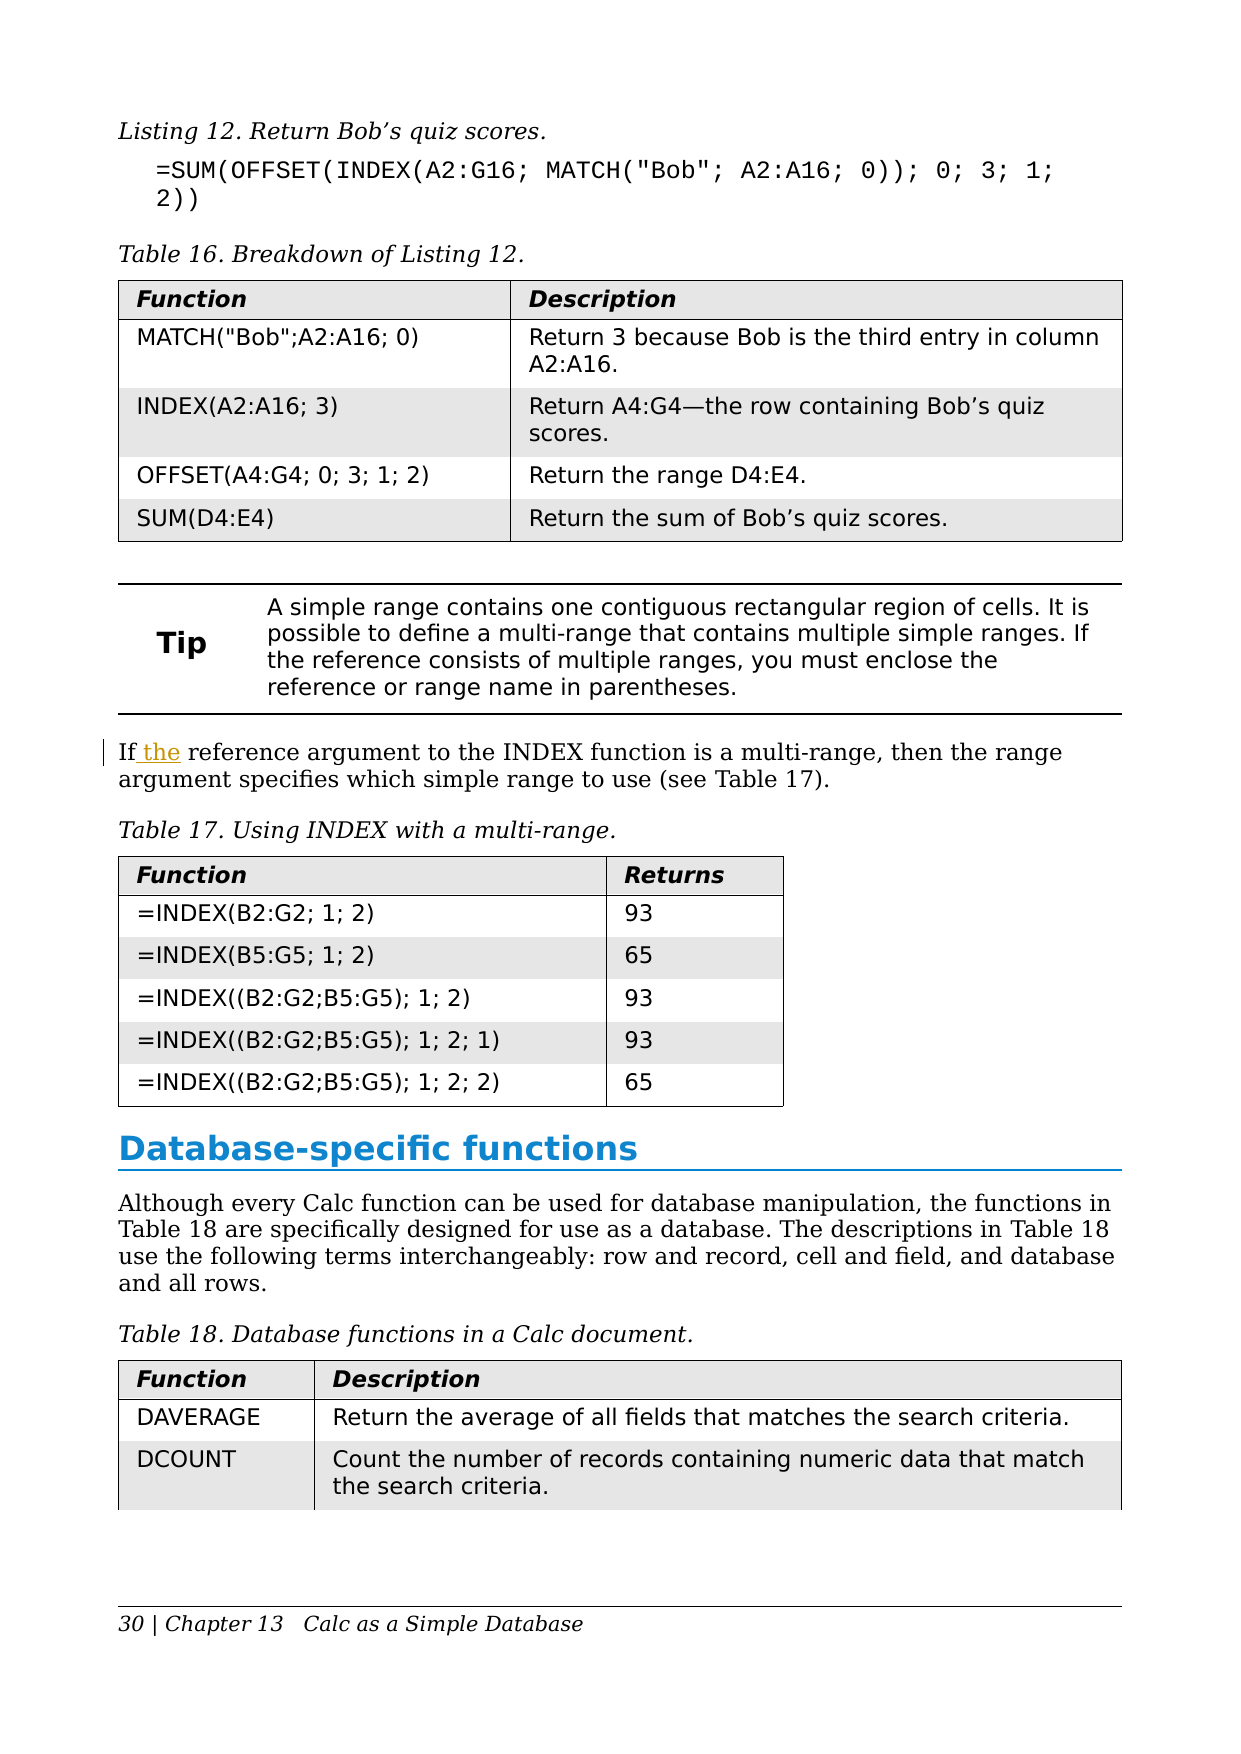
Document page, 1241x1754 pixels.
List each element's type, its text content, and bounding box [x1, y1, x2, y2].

table_cell DCOUNT [119, 1441, 314, 1510]
subtitle Database-specific functions [118, 1130, 1122, 1169]
table_cell OFFSET(A4:G4; 0; 3; 1; 2) [119, 457, 510, 499]
text Table 18. Database functions in a Calc document. [118, 1321, 1122, 1348]
table_header Description [511, 281, 1122, 319]
table_cell =INDEX((B2:G2;B5:G5); 1; 2) [119, 979, 606, 1022]
table_header Function [119, 857, 606, 894]
table_cell =INDEX(B2:G2; 1; 2) [119, 896, 606, 937]
table_cell DAVERAGE [119, 1400, 314, 1441]
table_cell =INDEX(B5:G5; 1; 2) [119, 937, 606, 979]
table_cell INDEX(A2:A16; 3) [119, 388, 510, 457]
table_header A simple range contains one contiguous rectangular region of cells. It is possible to define a multi-range that contains multiple simple ranges. If the reference consists of multiple ranges, you must enclose the reference or range name in parentheses. [246, 585, 1122, 713]
table_cell Return A4:G4—the row containing Bob’s quiz scores. [511, 388, 1122, 457]
text =SUM(OFFSET(INDEX(A2:G16; MATCH("Bob"; A2:A16; 0)); 0; 3; 1; 2)) [156, 157, 1092, 214]
table_cell MATCH("Bob";A2:A16; 0) [119, 320, 510, 388]
table_cell 93 [607, 1022, 783, 1064]
table_cell =INDEX((B2:G2;B5:G5); 1; 2; 1) [119, 1022, 606, 1064]
table_cell 93 [607, 979, 783, 1022]
list Listing 12. Return Bob’s quiz scores. [118, 118, 1122, 145]
list Although every Calc function can be used for database manipulation, the functions in Table 18 are specifically designed for use as a database. The descriptions in Table 18 use the following terms interchangeably: row and record, cell and field, and database and all rows. [118, 1190, 1122, 1296]
table_cell Return 3 because Bob is the third entry in column A2:A16. [511, 320, 1122, 388]
table_cell Return the sum of Bob’s quiz scores. [511, 499, 1122, 541]
table_header Tip [118, 585, 246, 713]
table_cell SUM(D4:E4) [119, 499, 510, 541]
table_cell 65 [607, 937, 783, 979]
table_header Returns [607, 857, 783, 894]
table_header Function [119, 1361, 314, 1398]
table_cell Return the range D4:E4. [511, 457, 1122, 499]
text If the reference argument to the INDEX function is a multi-range, then the range argument specifies which simple range to use (see Table 17). [118, 739, 1122, 792]
table_header Function [119, 281, 510, 319]
text Table 16. Breakdown of Listing 12. [118, 241, 1122, 268]
table_cell =INDEX((B2:G2;B5:G5); 1; 2; 2) [119, 1064, 606, 1106]
table_cell Return the average of all fields that matches the search criteria. [315, 1400, 1121, 1441]
table_header Description [315, 1361, 1121, 1398]
table_cell 65 [607, 1064, 783, 1106]
table_cell Count the number of records containing numeric data that match the search criteria. [315, 1441, 1121, 1510]
table_cell 93 [607, 896, 783, 937]
text Table 17. Using INDEX with a multi-range. [118, 817, 1122, 844]
